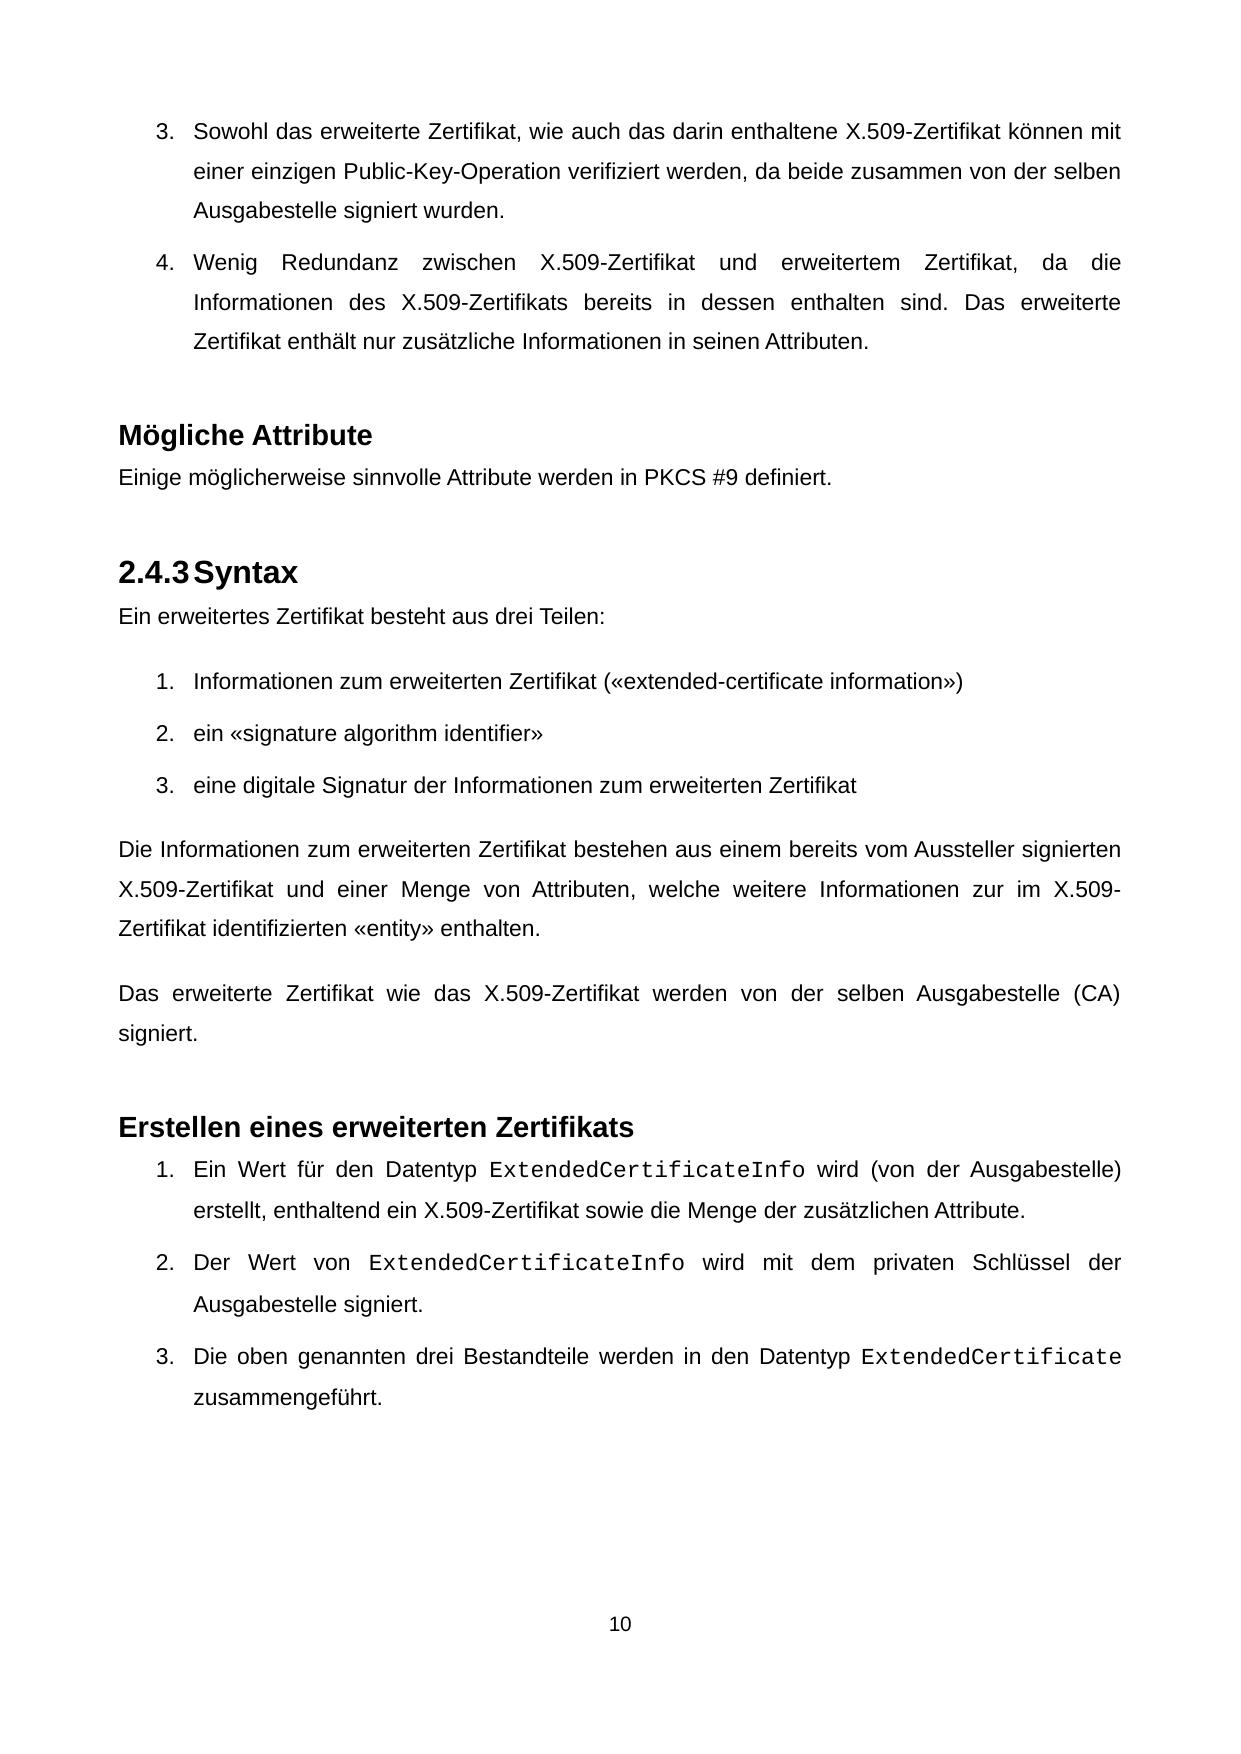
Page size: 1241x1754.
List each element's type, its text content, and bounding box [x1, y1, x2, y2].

list ein «signature algorithm identifier» [156, 720, 1122, 746]
text Die Informationen zum erweiterten Zertifikat bestehen aus einem bereits vom Aussteller signierten X.509-Zertifikat und einer Menge von Attributen, welche weitere Informationen zur im X.509-Zertifikat identifizierten «entity» enthalten. [118, 836, 1122, 942]
list Informationen zum erweiterten Zertifikat («extended-certificate information») [156, 668, 1122, 694]
list Die oben genannten drei Bestandteile werden in den Datentyp ExtendedCertificate zusammengeführt. [156, 1343, 1122, 1411]
list Der Wert von ExtendedCertificateInfo wird mit dem privaten Schlüssel der Ausgabestelle signiert. [156, 1249, 1122, 1317]
subtitle Erstellen eines erweiterten Zertifikats [118, 1110, 1122, 1143]
subtitle Mögliche Attribute [118, 417, 1122, 451]
list eine digitale Signatur der Informationen zum erweiterten Zertifikat [156, 772, 1122, 798]
list Ein Wert für den Datentyp ExtendedCertificateInfo wird (von der Ausgabestelle) erstellt, enthaltend ein X.509-Zertifikat sowie die Menge der zusätzlichen Attribute. [156, 1156, 1122, 1224]
text Einige möglicherweise sinnvolle Attribute werden in PKCS #9 definiert. [118, 463, 1122, 490]
list Sowohl das erweiterte Zertifikat, wie auch das darin enthaltene X.509-Zertifikat können mit einer einzigen Public-Key-Operation verifiziert werden, da beide zusammen von der selben Ausgabestelle signiert wurden. [156, 118, 1122, 223]
text Ein erweitertes Zertifikat besteht aus drei Teilen: [118, 603, 1122, 629]
list Wenig Redundanz zwischen X.509-Zertifikat und erweitertem Zertifikat, da die Informationen des X.509-Zertifikats bereits in dessen enthalten sind. Das erweiterte Zertifikat enthält nur zusätzliche Informationen in seinen Attributen. [156, 249, 1122, 354]
subtitle Syntax [118, 553, 1122, 590]
text Das erweiterte Zertifikat wie das X.509-Zertifikat werden von der selben Ausgabestelle (CA) signiert. [118, 980, 1122, 1046]
